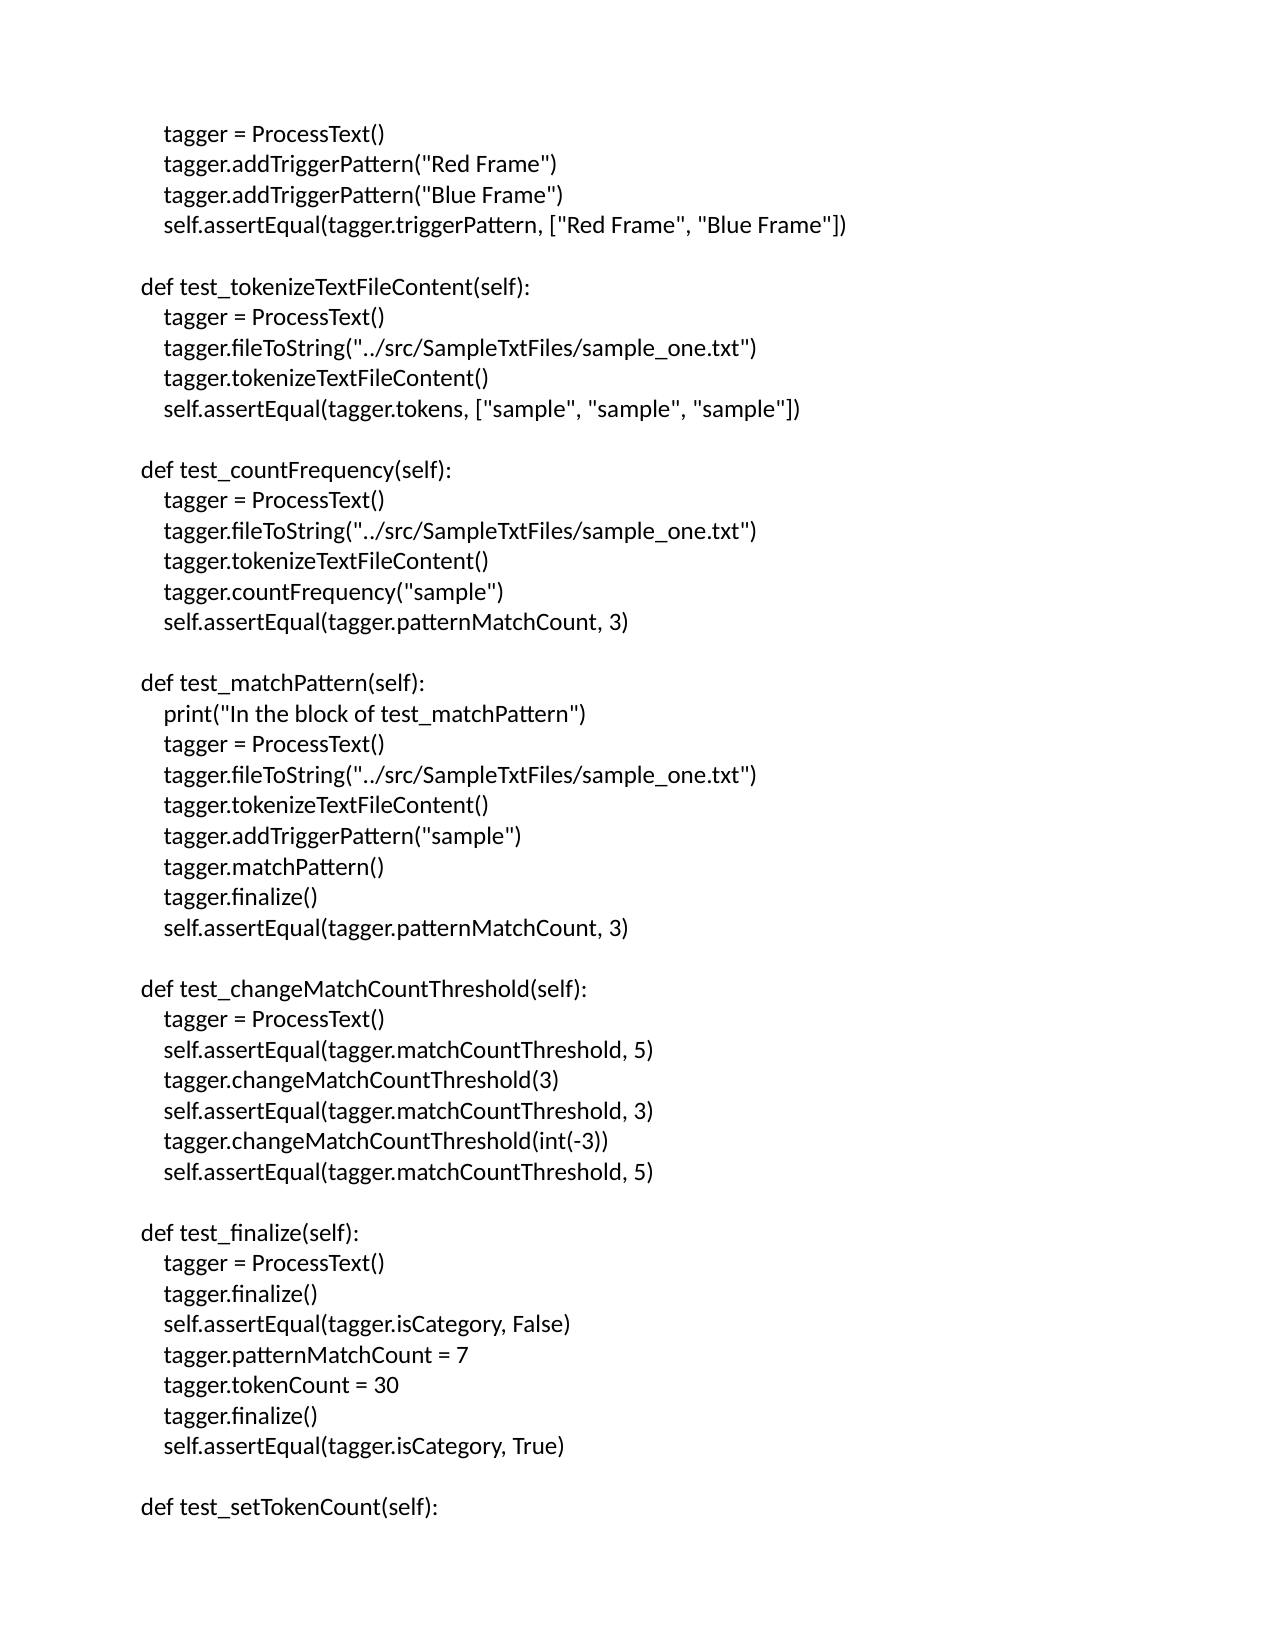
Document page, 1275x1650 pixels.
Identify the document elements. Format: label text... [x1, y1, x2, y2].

text tagger.finalize() [118, 881, 1157, 912]
text tagger.changeMatchCountThreshold(3) [118, 1064, 1157, 1095]
text self.assertEqual(tagger.matchCountThreshold, 3) [118, 1095, 1157, 1125]
text self.assertEqual(tagger.isCategory, False) [118, 1308, 1157, 1339]
text tagger.fileToString("../src/SampleTxtFiles/sample_one.txt") [118, 332, 1157, 362]
text tagger = ProcessText() [118, 301, 1157, 332]
text tagger.finalize() [118, 1400, 1157, 1431]
text tagger = ProcessText() [118, 1003, 1157, 1034]
text def test_countFrequency(self): [118, 454, 1157, 484]
text print("In the block of test_matchPattern") [118, 698, 1157, 728]
text tagger.addTriggerPattern("sample") [118, 820, 1157, 851]
text tagger.addTriggerPattern("Blue Frame") [118, 179, 1157, 210]
text def test_changeMatchCountThreshold(self): [118, 973, 1157, 1003]
text tagger.patternMatchCount = 7 [118, 1339, 1157, 1369]
text def test_matchPattern(self): [118, 667, 1157, 698]
text self.assertEqual(tagger.triggerPattern, ["Red Frame", "Blue Frame"]) [118, 210, 1157, 240]
text tagger = ProcessText() [118, 484, 1157, 515]
text self.assertEqual(tagger.matchCountThreshold, 5) [118, 1034, 1157, 1064]
text tagger.finalize() [118, 1278, 1157, 1308]
text tagger.tokenizeTextFileContent() [118, 362, 1157, 393]
text self.assertEqual(tagger.tokens, ["sample", "sample", "sample"]) [118, 393, 1157, 423]
text tagger.addTriggerPattern("Red Frame") [118, 149, 1157, 179]
text tagger.fileToString("../src/SampleTxtFiles/sample_one.txt") [118, 759, 1157, 789]
text self.assertEqual(tagger.isCategory, True) [118, 1431, 1157, 1461]
text tagger.matchPattern() [118, 851, 1157, 881]
text tagger.tokenizeTextFileContent() [118, 789, 1157, 820]
text tagger = ProcessText() [118, 1247, 1157, 1278]
text tagger = ProcessText() [118, 728, 1157, 759]
text tagger.tokenizeTextFileContent() [118, 545, 1157, 576]
text self.assertEqual(tagger.patternMatchCount, 3) [118, 912, 1157, 942]
text self.assertEqual(tagger.patternMatchCount, 3) [118, 606, 1157, 637]
text tagger.tokenCount = 30 [118, 1369, 1157, 1400]
text tagger.changeMatchCountThreshold(int(-3)) [118, 1125, 1157, 1156]
text self.assertEqual(tagger.matchCountThreshold, 5) [118, 1156, 1157, 1186]
text tagger.countFrequency("sample") [118, 576, 1157, 606]
text tagger = ProcessText() [118, 118, 1157, 149]
text def test_setTokenCount(self): [118, 1492, 1157, 1522]
text def test_tokenizeTextFileContent(self): [118, 271, 1157, 301]
text tagger.fileToString("../src/SampleTxtFiles/sample_one.txt") [118, 515, 1157, 545]
text def test_finalize(self): [118, 1217, 1157, 1247]
